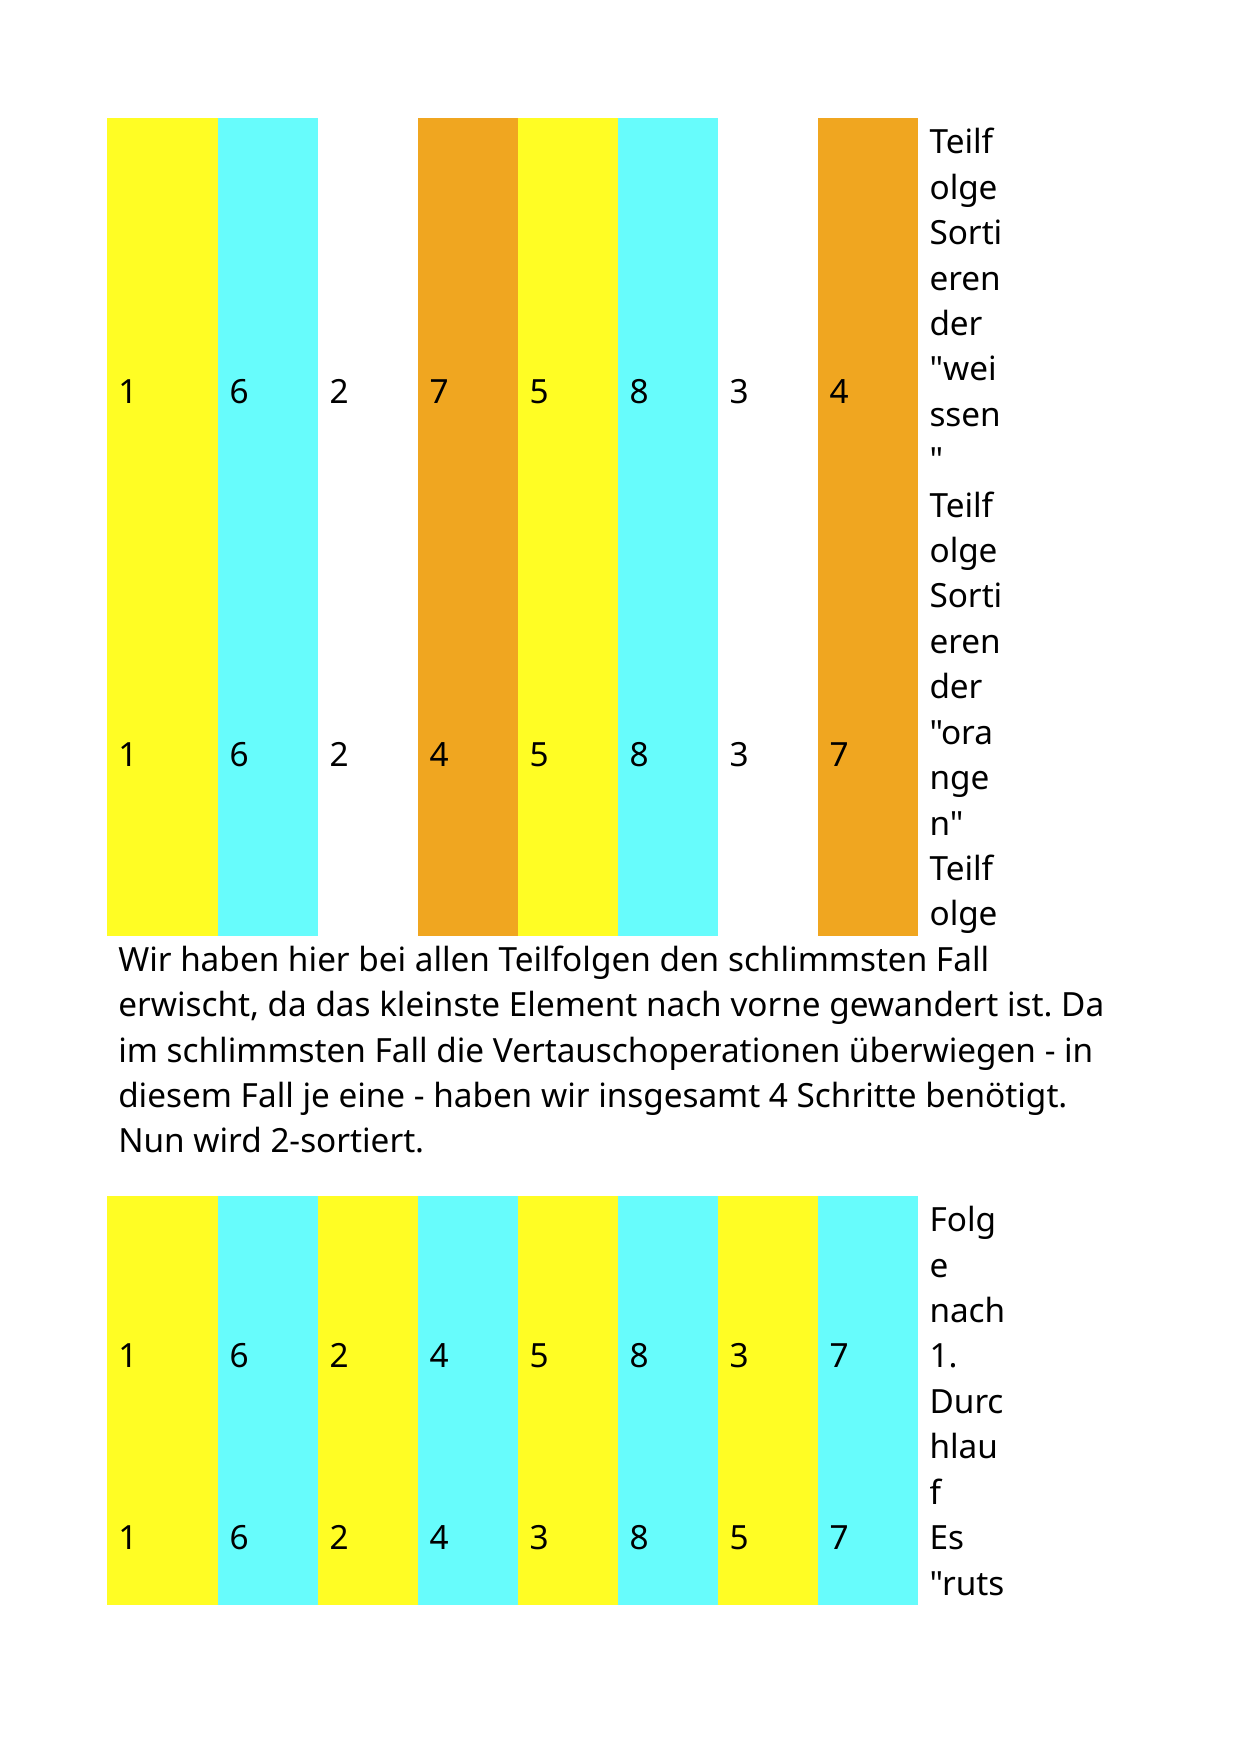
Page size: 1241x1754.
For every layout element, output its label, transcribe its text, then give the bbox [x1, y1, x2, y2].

table_cell Teilfolge [918, 118, 1018, 209]
table_cell Sortieren der "orangen" Teilfolge [918, 572, 1018, 936]
table_cell 5 [518, 572, 618, 936]
table_cell 2 [318, 209, 418, 572]
table_cell 2 [318, 572, 418, 936]
table_cell 2 [318, 1514, 418, 1605]
table_cell 5 [718, 1514, 818, 1605]
table_header 3 [718, 1196, 818, 1514]
table_cell [618, 118, 718, 209]
table_header 5 [518, 1196, 618, 1514]
table_cell 3 [518, 1514, 618, 1605]
table_cell 6 [218, 572, 318, 936]
table_cell [107, 118, 218, 209]
table_header 7 [818, 1196, 918, 1514]
table_cell 7 [818, 572, 918, 936]
table_cell 7 [418, 209, 518, 572]
table_header 6 [218, 1196, 318, 1514]
table_cell 4 [818, 209, 918, 572]
table_header 1 [107, 1196, 218, 1514]
table_cell [418, 118, 518, 209]
table_cell [818, 118, 918, 209]
table_cell [318, 118, 418, 209]
table_cell 4 [418, 572, 518, 936]
table_cell Sortieren der "weissen" Teilfolge [918, 209, 1018, 572]
table_cell 4 [418, 1514, 518, 1605]
table_cell 1 [107, 572, 218, 936]
table_cell 8 [618, 1514, 718, 1605]
table_cell 6 [218, 209, 318, 572]
table_cell [518, 118, 618, 209]
text Wir haben hier bei allen Teilfolgen den schlimmsten Fall erwischt, da das kleinste Element nach vorne gewandert ist. Da im schlimmsten Fall die Vertauschoperationen überwiegen - in diesem Fall je eine - haben wir insgesamt 4 Schritte benötigt. Nun wird 2-sortiert. [118, 936, 1122, 1163]
table_header 8 [618, 1196, 718, 1514]
table_header 4 [418, 1196, 518, 1514]
table_cell 3 [718, 572, 818, 936]
table_cell Es "ruts [918, 1514, 1018, 1605]
table_cell 7 [818, 1514, 918, 1605]
table_header 2 [318, 1196, 418, 1514]
table_cell 1 [107, 1514, 218, 1605]
table_cell [718, 118, 818, 209]
table_header Folge nach 1. Durchlauf [918, 1196, 1018, 1514]
table_cell 1 [107, 209, 218, 572]
table_cell 8 [618, 572, 718, 936]
table_cell 3 [718, 209, 818, 572]
table_cell 8 [618, 209, 718, 572]
table_cell 5 [518, 209, 618, 572]
table_cell 6 [218, 1514, 318, 1605]
table_cell [218, 118, 318, 209]
